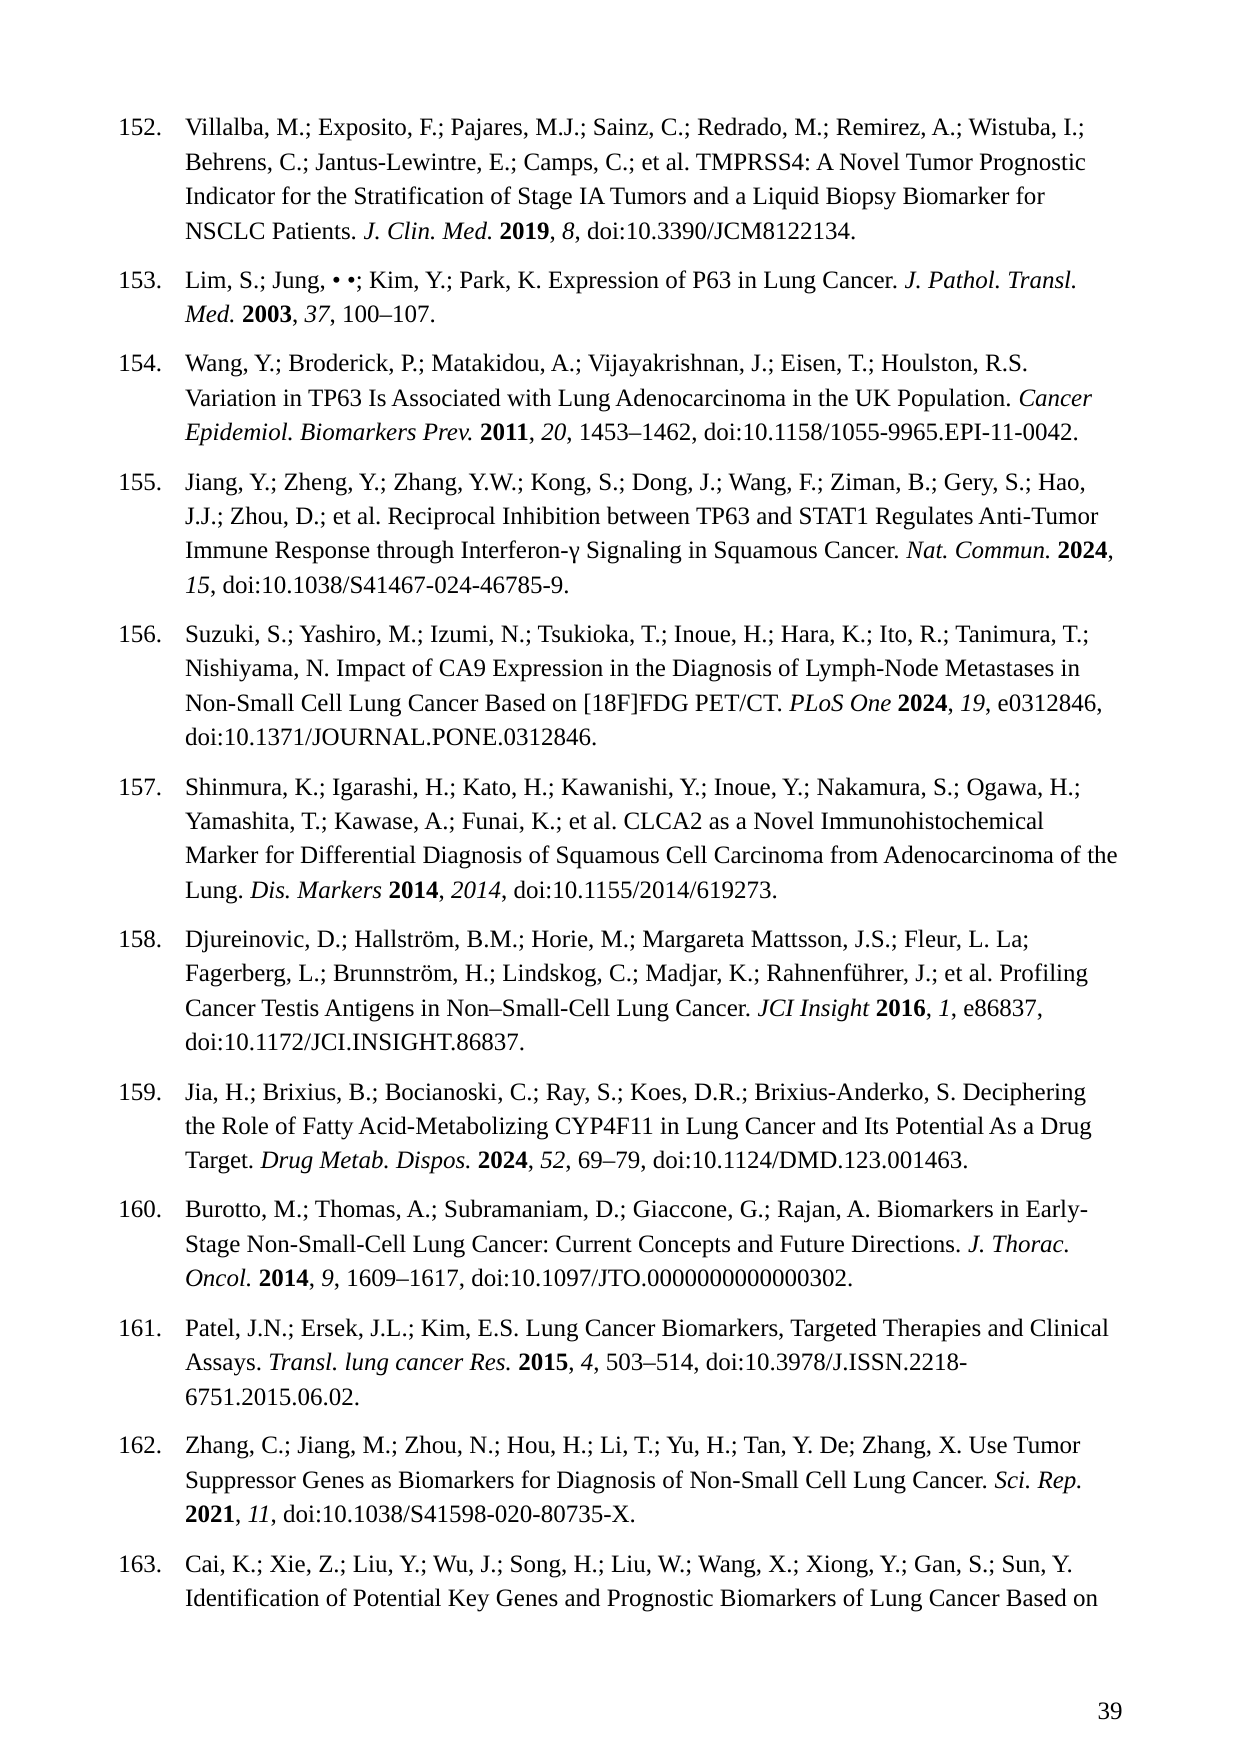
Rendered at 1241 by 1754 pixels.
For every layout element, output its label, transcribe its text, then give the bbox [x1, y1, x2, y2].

text 158. Djureinovic, D.; Hallström, B.M.; Horie, M.; Margareta Mattsson, J.S.; Fleur, L. La; Fagerberg, L.; Brunnström, H.; Lindskog, C.; Madjar, K.; Rahnenführer, J.; et al. Profiling Cancer Testis Antigens in Non–Small-Cell Lung Cancer. JCI Insight 2016, 1, e86837, doi:10.1172/JCI.INSIGHT.86837. [118, 924, 1122, 1056]
text 159. Jia, H.; Brixius, B.; Bocianoski, C.; Ray, S.; Koes, D.R.; Brixius-Anderko, S. Deciphering the Role of Fatty Acid-Metabolizing CYP4F11 in Lung Cancer and Its Potential As a Drug Target. Drug Metab. Dispos. 2024, 52, 69–79, doi:10.1124/DMD.123.001463. [118, 1077, 1122, 1174]
text 161. Patel, J.N.; Ersek, J.L.; Kim, E.S. Lung Cancer Biomarkers, Targeted Therapies and Clinical Assays. Transl. lung cancer Res. 2015, 4, 503–514, doi:10.3978/J.ISSN.2218-6751.2015.06.02. [118, 1313, 1122, 1410]
text 160. Burotto, M.; Thomas, A.; Subramaniam, D.; Giaccone, G.; Rajan, A. Biomarkers in Early-Stage Non-Small-Cell Lung Cancer: Current Concepts and Future Directions. J. Thorac. Oncol. 2014, 9, 1609–1617, doi:10.1097/JTO.0000000000000302. [118, 1194, 1122, 1292]
text 163. Cai, K.; Xie, Z.; Liu, Y.; Wu, J.; Song, H.; Liu, W.; Wang, X.; Xiong, Y.; Gan, S.; Sun, Y. Identification of Potential Key Genes and Prognostic Biomarkers of Lung Cancer Based on [118, 1549, 1122, 1612]
text 156. Suzuki, S.; Yashiro, M.; Izumi, N.; Tsukioka, T.; Inoue, H.; Hara, K.; Ito, R.; Tanimura, T.; Nishiyama, N. Impact of CA9 Expression in the Diagnosis of Lymph-Node Metastases in Non-Small Cell Lung Cancer Based on [18F]FDG PET/CT. PLoS One 2024, 19, e0312846, doi:10.1371/JOURNAL.PONE.0312846. [118, 619, 1122, 751]
text 162. Zhang, C.; Jiang, M.; Zhou, N.; Hou, H.; Li, T.; Yu, H.; Tan, Y. De; Zhang, X. Use Tumor Suppressor Genes as Biomarkers for Diagnosis of Non-Small Cell Lung Cancer. Sci. Rep. 2021, 11, doi:10.1038/S41598-020-80735-X. [118, 1431, 1122, 1528]
text 153. Lim, S.; Jung, • •; Kim, Y.; Park, K. Expression of P63 in Lung Cancer. J. Pathol. Transl. Med. 2003, 37, 100–107. [118, 265, 1122, 328]
text 157. Shinmura, K.; Igarashi, H.; Kato, H.; Kawanishi, Y.; Inoue, Y.; Nakamura, S.; Ogawa, H.; Yamashita, T.; Kawase, A.; Funai, K.; et al. CLCA2 as a Novel Immunohistochemical Marker for Differential Diagnosis of Squamous Cell Carcinoma from Adenocarcinoma of the Lung. Dis. Markers 2014, 2014, doi:10.1155/2014/619273. [118, 772, 1122, 904]
text 152. Villalba, M.; Exposito, F.; Pajares, M.J.; Sainz, C.; Redrado, M.; Remirez, A.; Wistuba, I.; Behrens, C.; Jantus-Lewintre, E.; Camps, C.; et al. TMPRSS4: A Novel Tumor Prognostic Indicator for the Stratification of Stage IA Tumors and a Liquid Biopsy Biomarker for NSCLC Patients. J. Clin. Med. 2019, 8, doi:10.3390/JCM8122134. [118, 112, 1122, 245]
text 155. Jiang, Y.; Zheng, Y.; Zhang, Y.W.; Kong, S.; Dong, J.; Wang, F.; Ziman, B.; Gery, S.; Hao, J.J.; Zhou, D.; et al. Reciprocal Inhibition between TP63 and STAT1 Regulates Anti-Tumor Immune Response through Interferon-γ Signaling in Squamous Cancer. Nat. Commun. 2024, 15, doi:10.1038/S41467-024-46785-9. [118, 467, 1122, 599]
text 154. Wang, Y.; Broderick, P.; Matakidou, A.; Vijayakrishnan, J.; Eisen, T.; Houlston, R.S. Variation in TP63 Is Associated with Lung Adenocarcinoma in the UK Population. Cancer Epidemiol. Biomarkers Prev. 2011, 20, 1453–1462, doi:10.1158/1055-9965.EPI-11-0042. [118, 348, 1122, 446]
